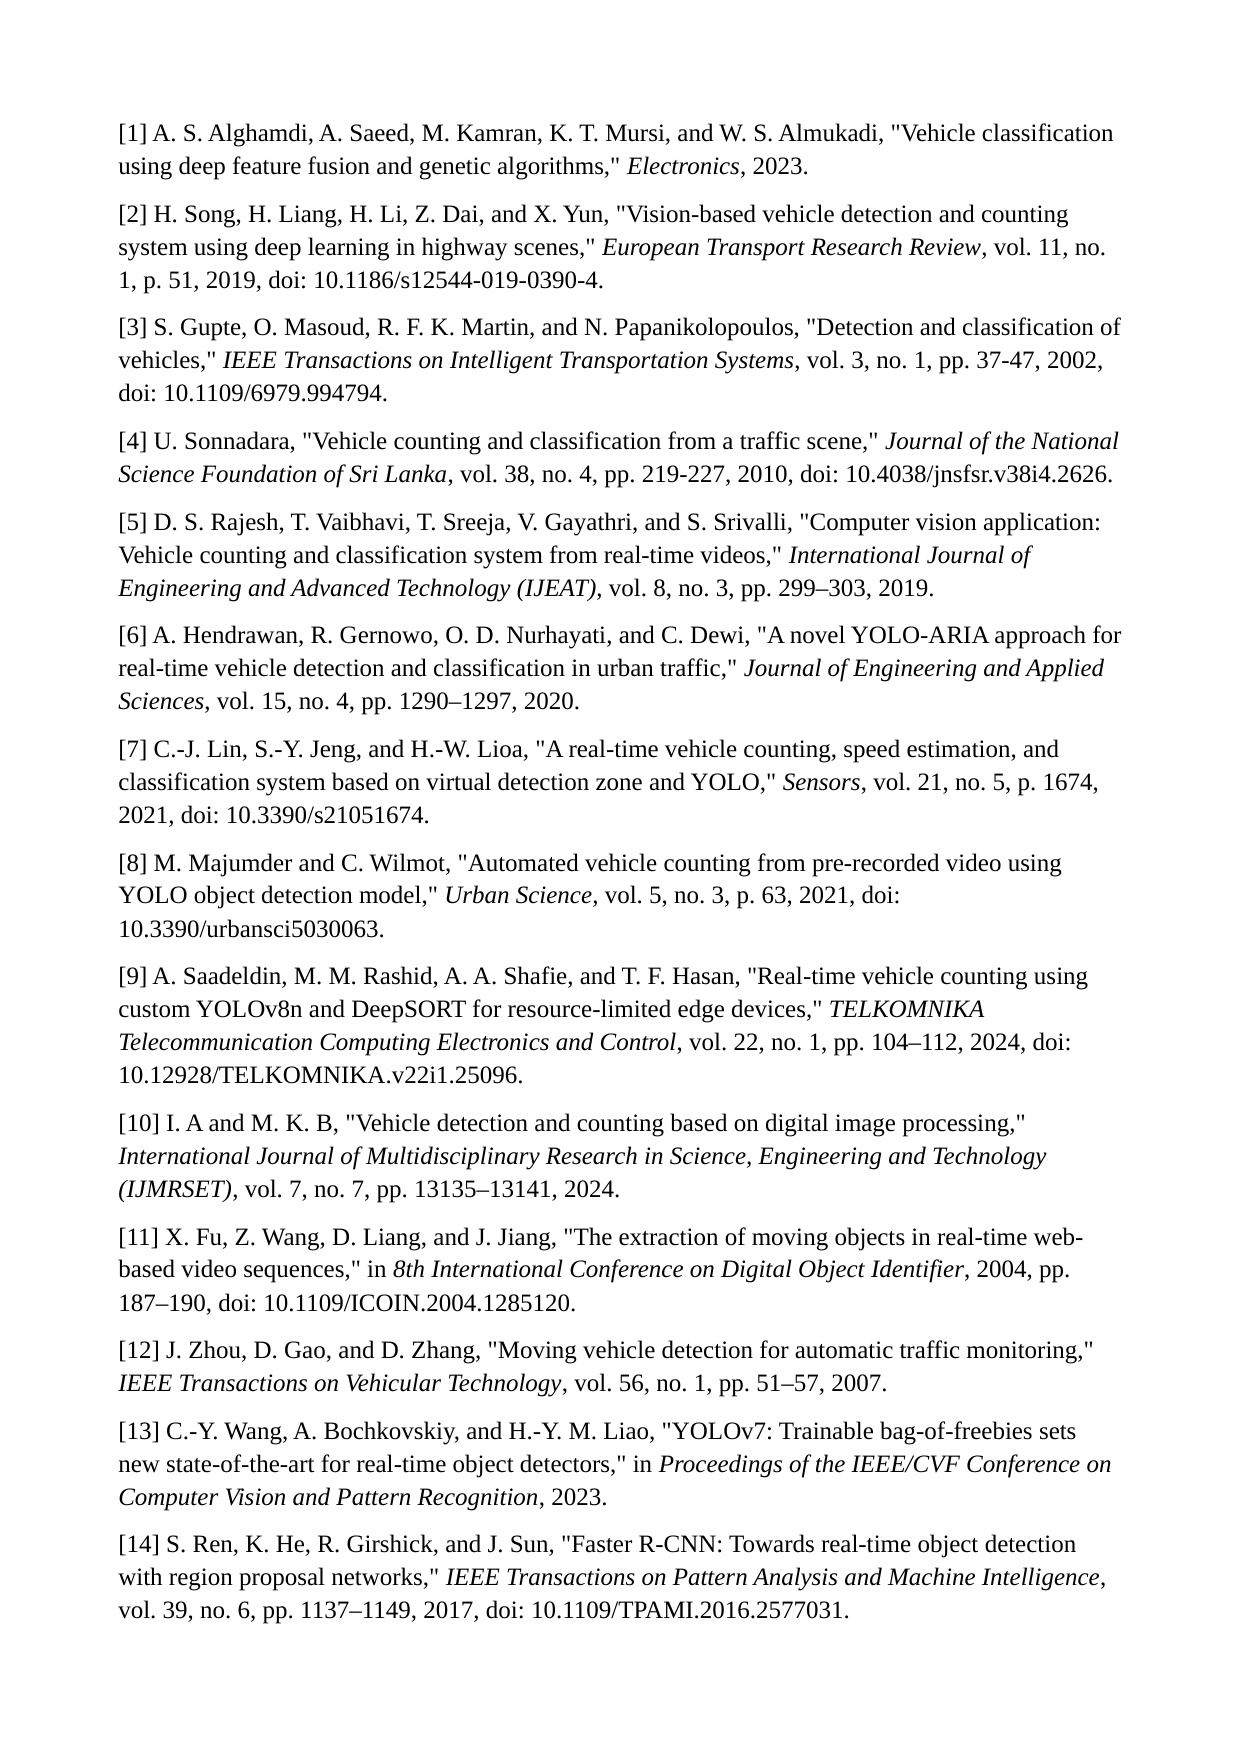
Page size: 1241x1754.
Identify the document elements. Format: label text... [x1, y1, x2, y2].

text [1] A. S. Alghamdi, A. Saeed, M. Kamran, K. T. Mursi, and W. S. Almukadi, "Vehicle classification using deep feature fusion and genetic algorithms," Electronics, 2023. [118, 118, 1122, 180]
text [9] A. Saadeldin, M. M. Rashid, A. A. Shafie, and T. F. Hasan, "Real-time vehicle counting using custom YOLOv8n and DeepSORT for resource-limited edge devices," TELKOMNIKA Telecommunication Computing Electronics and Control, vol. 22, no. 1, pp. 104–112, 2024, doi: 10.12928/TELKOMNIKA.v22i1.25096. [118, 961, 1122, 1089]
text [10] I. A and M. K. B, "Vehicle detection and counting based on digital image processing," International Journal of Multidisciplinary Research in Science, Engineering and Technology (IJMRSET), vol. 7, no. 7, pp. 13135–13141, 2024. [118, 1108, 1122, 1203]
text [4] U. Sonnadara, "Vehicle counting and classification from a traffic scene," Journal of the National Science Foundation of Sri Lanka, vol. 38, no. 4, pp. 219-227, 2010, doi: 10.4038/jnsfsr.v38i4.2626. [118, 426, 1122, 488]
text [2] H. Song, H. Liang, H. Li, Z. Dai, and X. Yun, "Vision-based vehicle detection and counting system using deep learning in highway scenes," European Transport Research Review, vol. 11, no. 1, p. 51, 2019, doi: 10.1186/s12544-019-0390-4. [118, 199, 1122, 293]
text [11] X. Fu, Z. Wang, D. Liang, and J. Jiang, "The extraction of moving objects in real-time web-based video sequences," in 8th International Conference on Digital Object Identifier, 2004, pp. 187–190, doi: 10.1109/ICOIN.2004.1285120. [118, 1222, 1122, 1316]
text [13] C.-Y. Wang, A. Bochkovskiy, and H.-Y. M. Liao, "YOLOv7: Trainable bag-of-freebies sets new state-of-the-art for real-time object detectors," in Proceedings of the IEEE/CVF Conference on Computer Vision and Pattern Recognition, 2023. [118, 1416, 1122, 1511]
text [8] M. Majumder and C. Wilmot, "Automated vehicle counting from pre-recorded video using YOLO object detection model," Urban Science, vol. 5, no. 3, p. 63, 2021, doi: 10.3390/urbansci5030063. [118, 848, 1122, 942]
text [6] A. Hendrawan, R. Gernowo, O. D. Nurhayati, and C. Dewi, "A novel YOLO-ARIA approach for real-time vehicle detection and classification in urban traffic," Journal of Engineering and Applied Sciences, vol. 15, no. 4, pp. 1290–1297, 2020. [118, 620, 1122, 715]
text [14] S. Ren, K. He, R. Girshick, and J. Sun, "Faster R-CNN: Towards real-time object detection with region proposal networks," IEEE Transactions on Pattern Analysis and Machine Intelligence, vol. 39, no. 6, pp. 1137–1149, 2017, doi: 10.1109/TPAMI.2016.2577031. [118, 1529, 1122, 1624]
text [5] D. S. Rajesh, T. Vaibhavi, T. Sreeja, V. Gayathri, and S. Srivalli, "Computer vision application: Vehicle counting and classification system from real-time videos," International Journal of Engineering and Advanced Technology (IJEAT), vol. 8, no. 3, pp. 299–303, 2019. [118, 507, 1122, 601]
text [3] S. Gupte, O. Masoud, R. F. K. Martin, and N. Papanikolopoulos, "Detection and classification of vehicles," IEEE Transactions on Intelligent Transportation Systems, vol. 3, no. 1, pp. 37-47, 2002, doi: 10.1109/6979.994794. [118, 312, 1122, 407]
text [7] C.-J. Lin, S.-Y. Jeng, and H.-W. Lioa, "A real-time vehicle counting, speed estimation, and classification system based on virtual detection zone and YOLO," Sensors, vol. 21, no. 5, p. 1674, 2021, doi: 10.3390/s21051674. [118, 734, 1122, 829]
text [12] J. Zhou, D. Gao, and D. Zhang, "Moving vehicle detection for automatic traffic monitoring," IEEE Transactions on Vehicular Technology, vol. 56, no. 1, pp. 51–57, 2007. [118, 1335, 1122, 1397]
